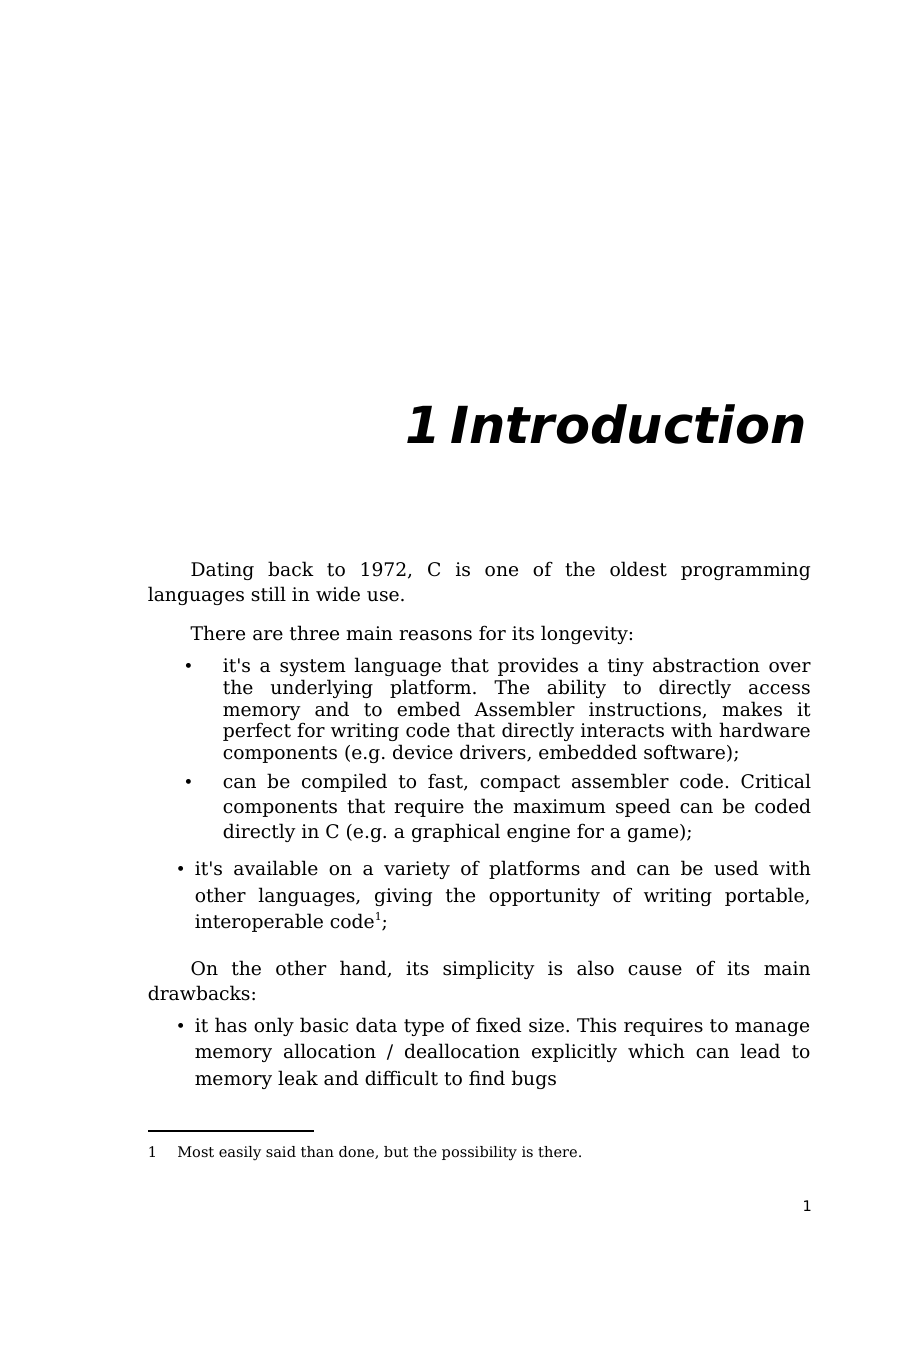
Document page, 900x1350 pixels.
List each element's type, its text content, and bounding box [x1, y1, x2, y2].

subtitle Introduction [148, 396, 811, 455]
list it's a system language that provides a tiny abstraction over the underlying platform. The ability to directly access memory and to embed Assembler instructions, makes it perfect for writing code that directly interacts with hardware components (e.g. device drivers, embedded software); [185, 655, 811, 764]
text Dating back to 1972, C is one of the oldest programming languages still in wide use. [148, 559, 811, 606]
list can be compiled to fast, compact assembler code. Critical components that require the maximum speed can be coded directly in C (e.g. a graphical engine for a game); [185, 771, 811, 843]
text There are three main reasons for its longevity: [148, 623, 811, 645]
text On the other hand, its simplicity is also cause of its main drawbacks: [148, 958, 811, 1005]
list Most easily said than done, but the possibility is there. [148, 1144, 811, 1161]
list it has only basic data type of fixed size. This requires to manage memory allocation / deallocation explicitly which can lead to memory leak and difficult to find bugs [177, 1015, 811, 1090]
list it's available on a variety of platforms and can be used with other languages, giving the opportunity of writing portable, interoperable code; [177, 858, 811, 933]
